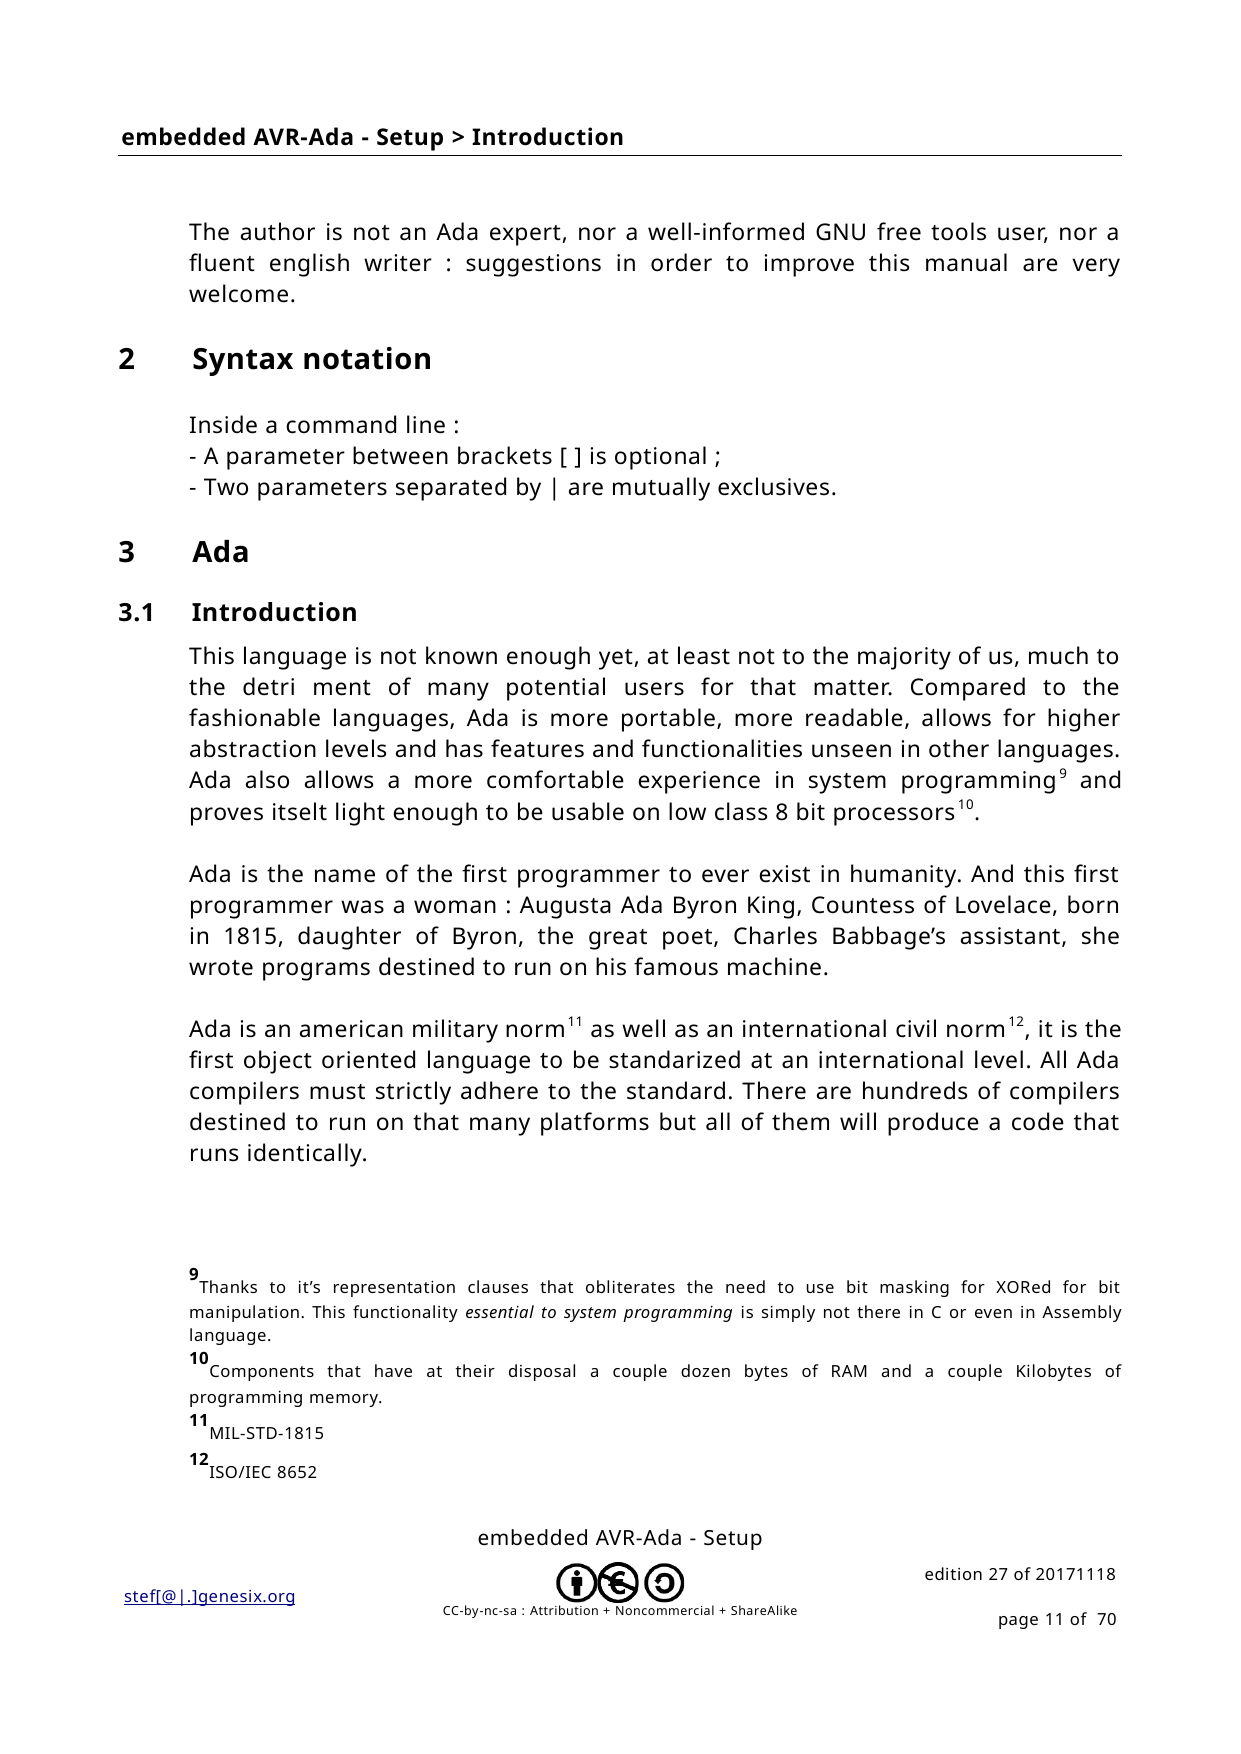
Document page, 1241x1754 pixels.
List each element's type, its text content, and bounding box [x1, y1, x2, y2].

subtitle Introduction [118, 594, 1122, 628]
text This language is not known enough yet, at least not to the majority of us, much to the detri ment of many potential users for that matter. Compared to the fashionable languages, Ada is more portable, more readable, allows for higher abstraction levels and has features and functionalities unseen in other languages. Ada also allows a more comfortable experience in system programming and proves itselt light enough to be usable on low class 8 bit processors. [189, 640, 1122, 826]
text - Two parameters separated by | are mutually exclusives. [189, 471, 1122, 502]
subtitle Syntax notation [118, 338, 1122, 378]
picture [643, 1562, 685, 1603]
text Inside a command line : [189, 409, 1122, 440]
picture [555, 1562, 639, 1603]
text Ada is an american military norm as well as an international civil norm, it is the first object oriented language to be standarized at an international level. All Ada compilers must strictly adhere to the standard. There are hundreds of compilers destined to run on that many platforms but all of them will produce a code that runs identically. [189, 1013, 1122, 1168]
text ISO/IEC 8652 [189, 1448, 1122, 1487]
text Ada is the name of the first programmer to ever exist in humanity. And this first programmer was a woman : Augusta Ada Byron King, Countess of Lovelace, born in 1815, daughter of Byron, the great poet, Charles Babbage’s assistant, she wrote programs destined to run on his famous machine. [189, 857, 1122, 982]
text The author is not an Ada expert, nor a well-informed GNU free tools user, nor a fluent english writer : suggestions in order to improve this manual are very welcome. [189, 216, 1122, 309]
text Components that have at their disposal a couple dozen bytes of RAM and a couple Kilobytes of programming memory. [189, 1346, 1122, 1408]
text - A parameter between brackets [ ] is optional ; [189, 440, 1122, 471]
text Thanks to it’s representation clauses that obliterates the need to use bit masking for XORed for bit manipulation. This functionality essential to system programming is simply not there in C or even in Assembly language. [189, 1262, 1122, 1346]
subtitle Ada [118, 531, 1122, 571]
text MIL-STD-1815 [189, 1408, 1122, 1448]
